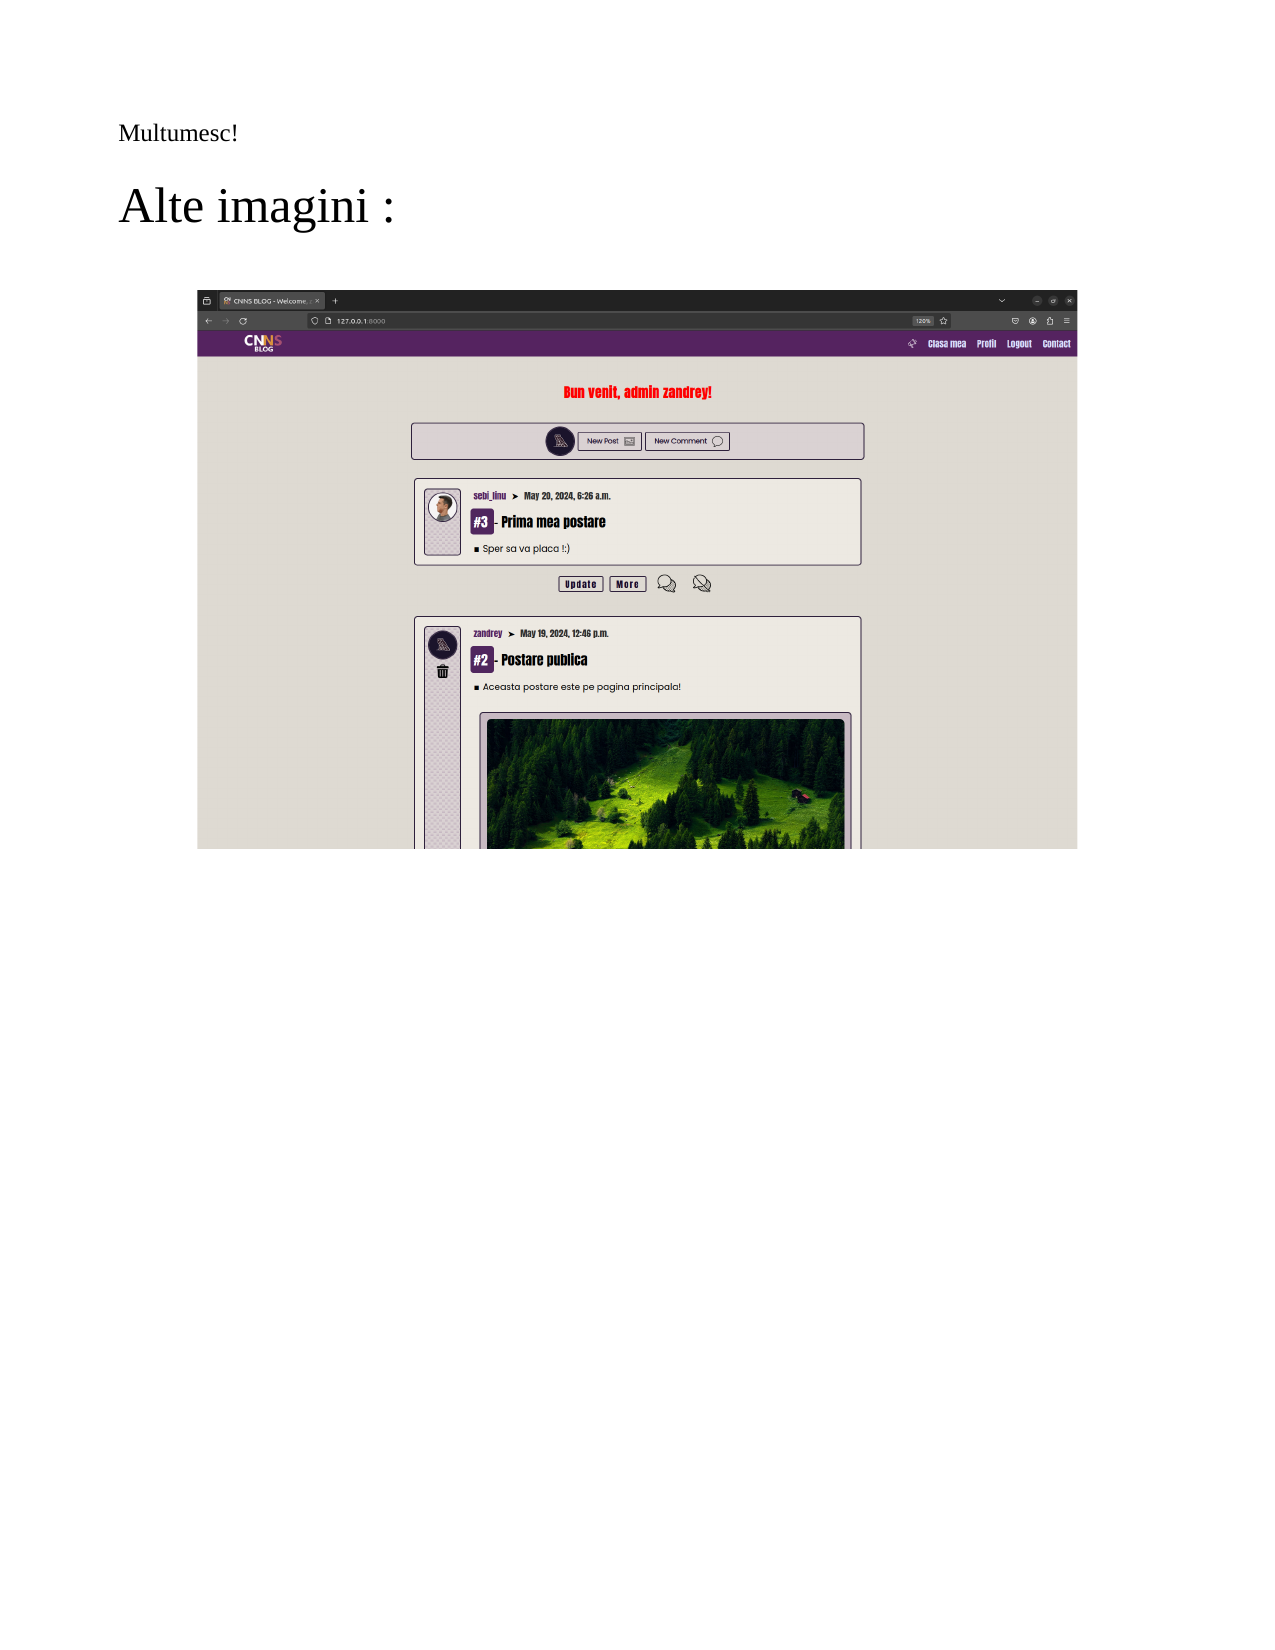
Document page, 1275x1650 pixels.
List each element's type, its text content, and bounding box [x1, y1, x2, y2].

text Multumesc! [118, 118, 1157, 147]
picture [197, 290, 1078, 849]
text Alte imagini : [118, 176, 1157, 233]
